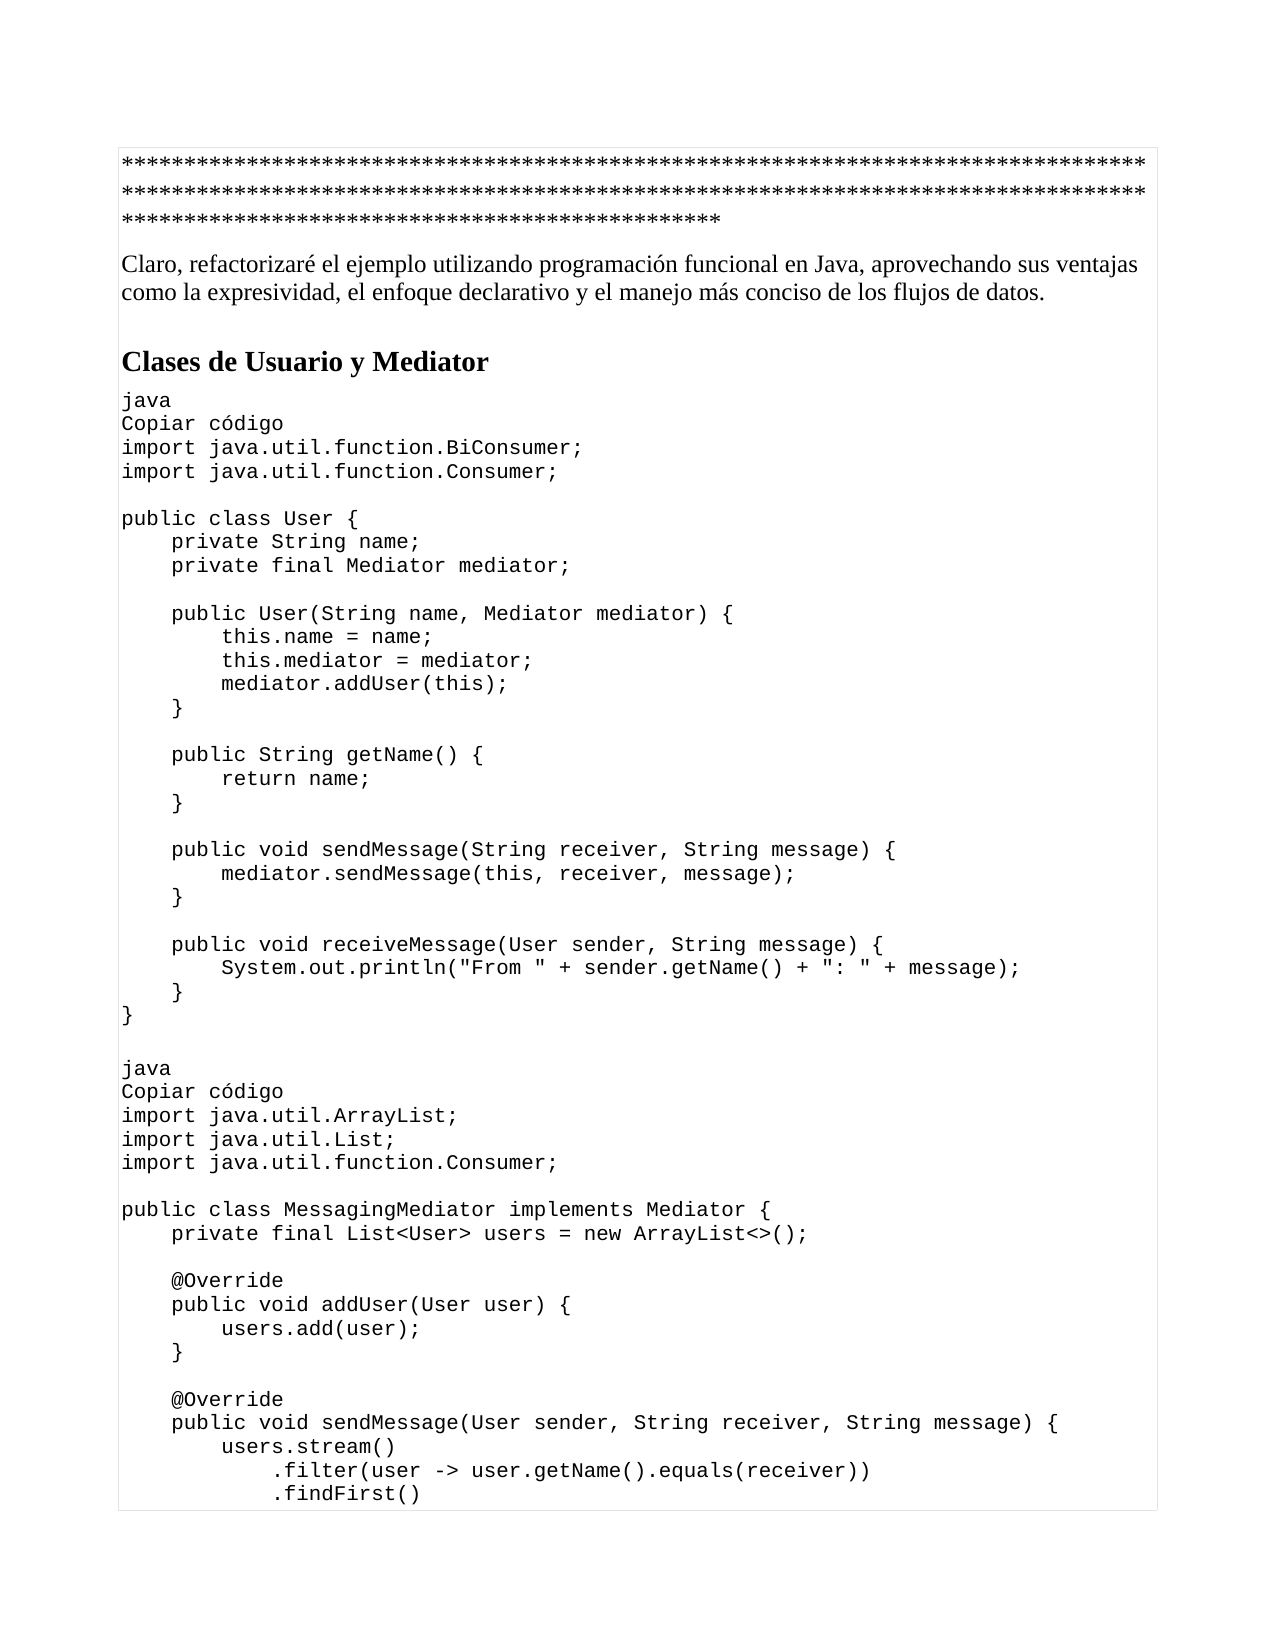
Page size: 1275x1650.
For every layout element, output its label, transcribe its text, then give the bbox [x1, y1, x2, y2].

text @Override [119, 1267, 1157, 1291]
text Claro, refactorizaré el ejemplo utilizando programación funcional en Java, aprovechando sus ventajas como la expresividad, el enfoque declarativo y el manejo más conciso de los flujos de datos. [119, 246, 1157, 306]
text java [119, 387, 1157, 410]
text import java.util.function.BiConsumer; [119, 434, 1157, 458]
text .findFirst() [119, 1480, 1157, 1510]
text import java.util.List; [119, 1126, 1157, 1149]
text return name; [119, 765, 1157, 789]
text } [119, 978, 1157, 1001]
text public void addUser(User user) { [119, 1291, 1157, 1315]
text private final Mediator mediator; [119, 552, 1157, 579]
text import java.util.ArrayList; [119, 1102, 1157, 1126]
text this.name = name; [119, 623, 1157, 647]
text private final List<User> users = new ArrayList<>(); [119, 1220, 1157, 1247]
text public void receiveMessage(User sender, String message) { [119, 931, 1157, 954]
text mediator.addUser(this); [119, 670, 1157, 694]
text import java.util.function.Consumer; [119, 458, 1157, 484]
text @Override [119, 1386, 1157, 1409]
text public class MessagingMediator implements Mediator { [119, 1196, 1157, 1220]
subtitle Clases de Usuario y Mediator [119, 341, 1157, 377]
text } [119, 694, 1157, 721]
text mediator.sendMessage(this, receiver, message); [119, 859, 1157, 883]
text private String name; [119, 528, 1157, 552]
text public User(String name, Mediator mediator) { [119, 599, 1157, 623]
text ******************************************************************************************************************************************************************************************************************** [119, 148, 1157, 236]
text users.stream() [119, 1433, 1157, 1457]
text this.mediator = mediator; [119, 647, 1157, 670]
text public class User { [119, 505, 1157, 528]
text import java.util.function.Consumer; [119, 1149, 1157, 1176]
text java [119, 1054, 1157, 1078]
text public void sendMessage(User sender, String receiver, String message) { [119, 1409, 1157, 1433]
text public String getName() { [119, 741, 1157, 765]
text Copiar código [119, 410, 1157, 434]
text Copiar código [119, 1078, 1157, 1102]
text } [119, 883, 1157, 910]
text public void sendMessage(String receiver, String message) { [119, 836, 1157, 859]
text .filter(user -> user.getName().equals(receiver)) [119, 1457, 1157, 1480]
text users.add(user); [119, 1315, 1157, 1338]
text } [119, 1338, 1157, 1365]
text } [119, 1001, 1157, 1028]
text } [119, 789, 1157, 815]
text System.out.println("From " + sender.getName() + ": " + message); [119, 954, 1157, 978]
